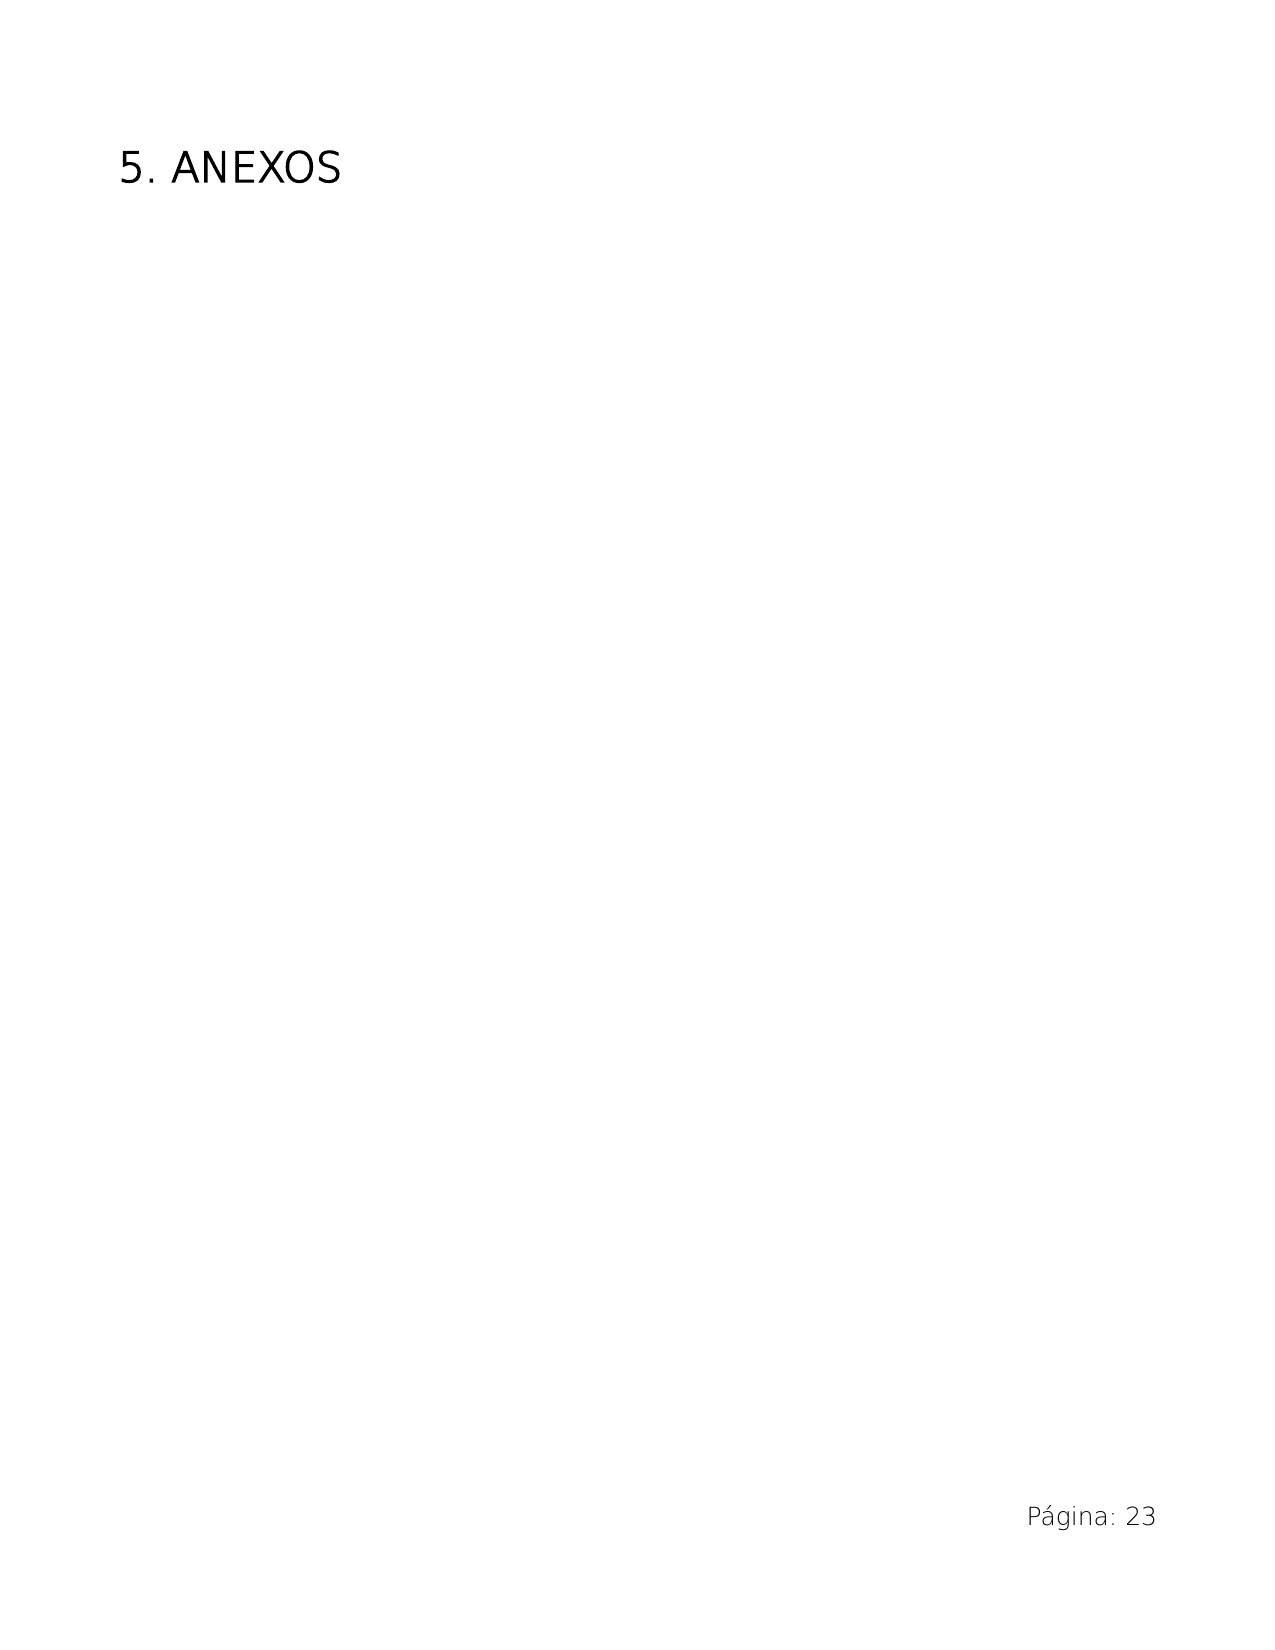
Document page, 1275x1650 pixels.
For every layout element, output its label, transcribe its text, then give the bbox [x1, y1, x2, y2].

subtitle 5. ANEXOS [118, 143, 1157, 192]
